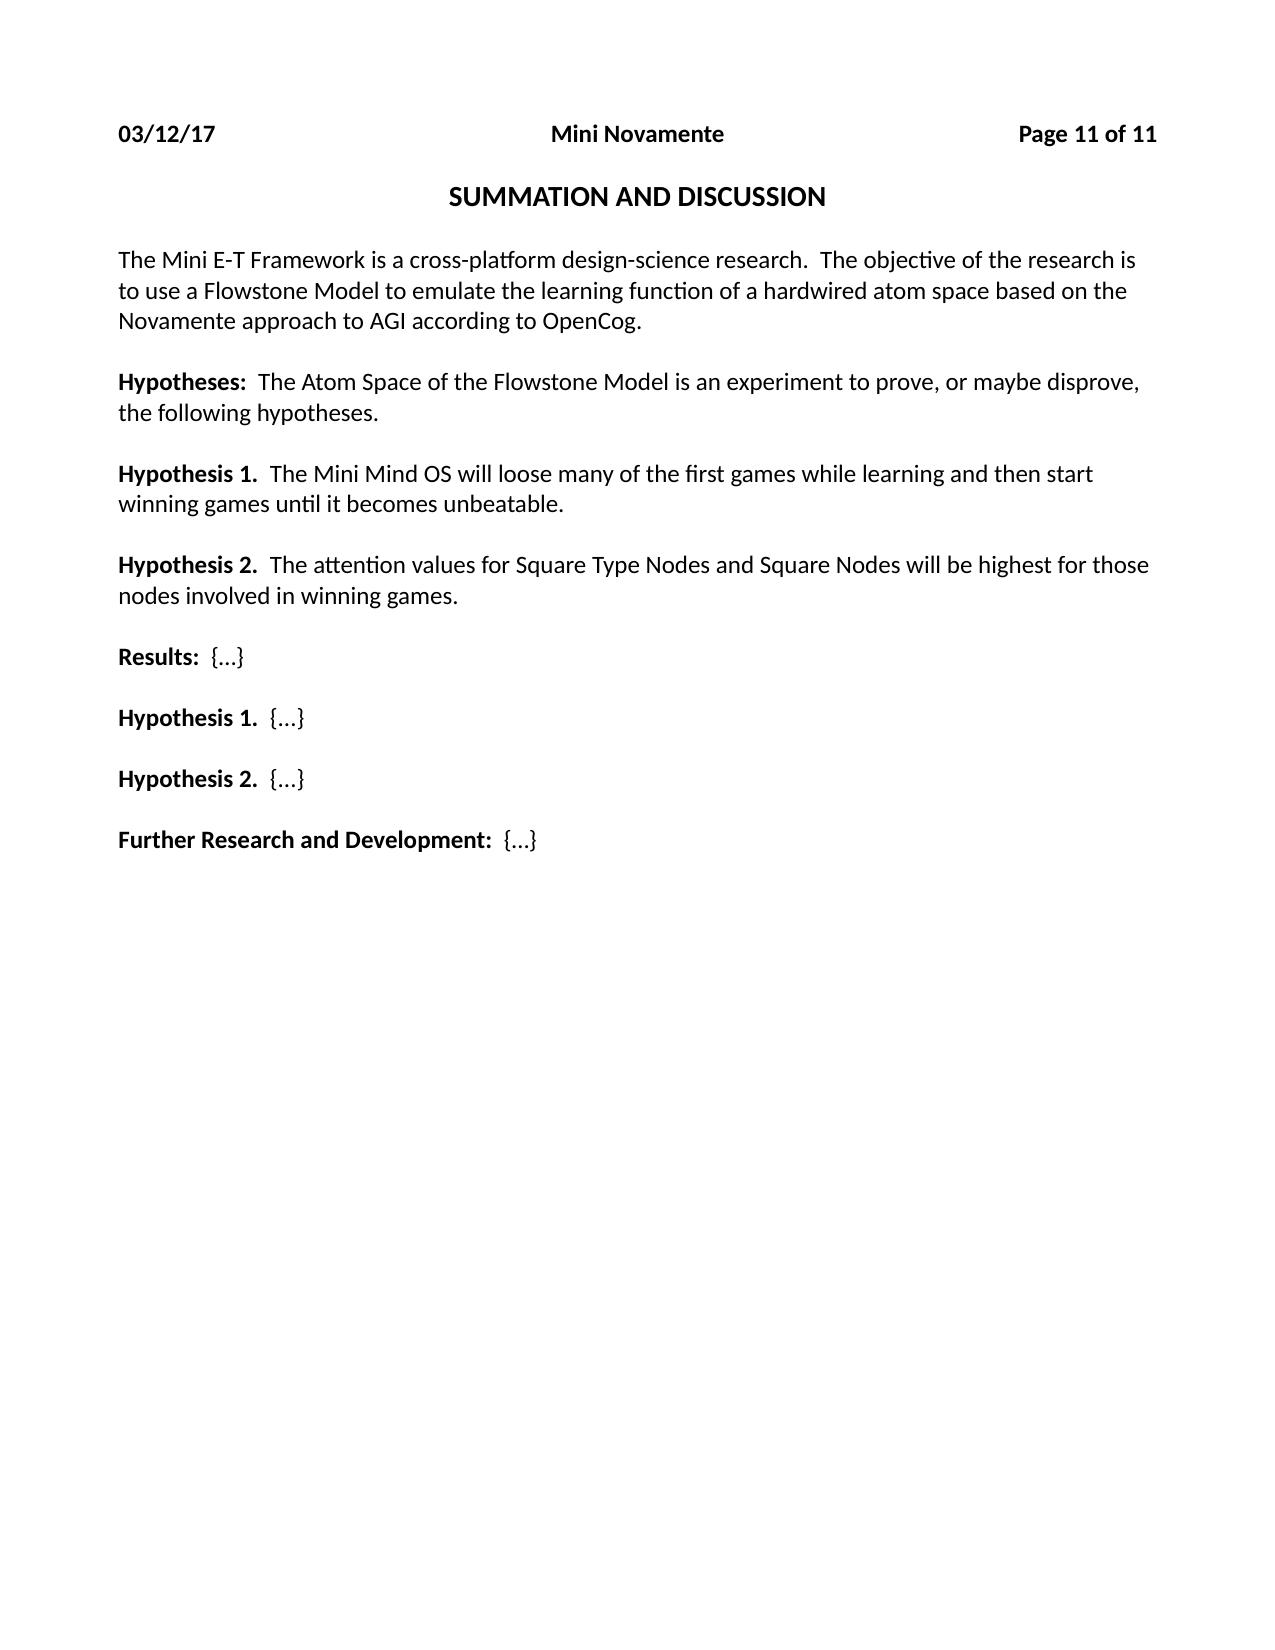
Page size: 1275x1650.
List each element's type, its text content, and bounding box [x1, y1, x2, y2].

text Hypothesis 1. The Mini Mind OS will loose many of the first games while learning and then start winning games until it becomes unbeatable. [118, 458, 1157, 519]
text Hypothesis 2. {...} [118, 763, 1157, 794]
text Results: {…} [118, 641, 1157, 672]
text SUMMATION AND DISCUSSION [118, 178, 1157, 214]
text Further Research and Development: {…} [118, 824, 1157, 855]
text Hypothesis 1. {...} [118, 702, 1157, 733]
text Hypotheses: The Atom Space of the Flowstone Model is an experiment to prove, or maybe disprove, the following hypotheses. [118, 366, 1157, 427]
text Hypothesis 2. The attention values for Square Type Nodes and Square Nodes will be highest for those nodes involved in winning games. [118, 549, 1157, 611]
text The Mini E-T Framework is a cross-platform design-science research. The objective of the research is to use a Flowstone Model to emulate the learning function of a hardwired atom space based on the Novamente approach to AGI according to OpenCog. [118, 244, 1157, 336]
